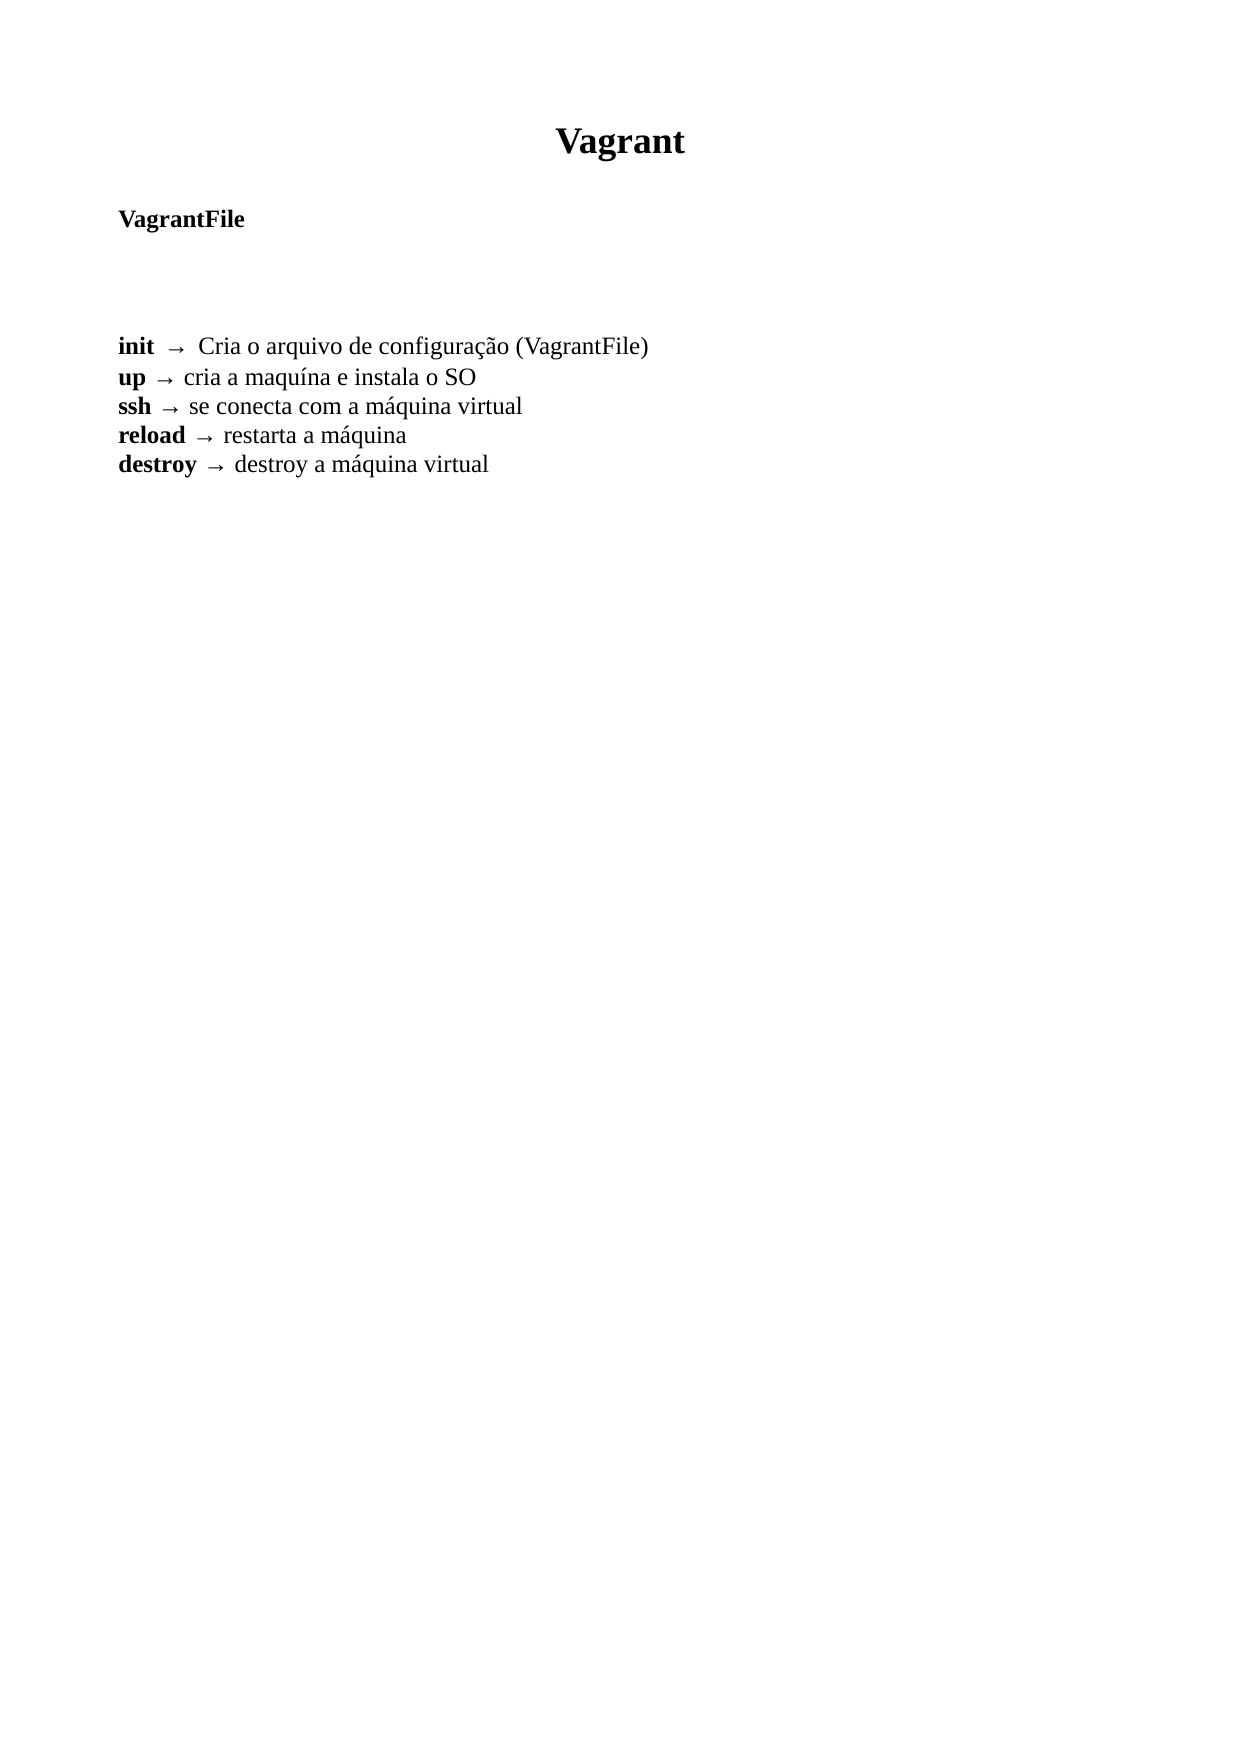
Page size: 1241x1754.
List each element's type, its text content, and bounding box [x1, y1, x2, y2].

text init → Cria o arquivo de configuração (VagrantFile) [118, 319, 1122, 362]
text ssh → se conecta com a máquina virtual [118, 391, 1122, 420]
text up → cria a maquína e instala o SO [118, 362, 1122, 391]
text destroy → destroy a máquina virtual [118, 449, 1122, 477]
text reload → restarta a máquina [118, 420, 1122, 449]
text VagrantFile [118, 204, 1122, 233]
text Vagrant [118, 118, 1122, 161]
